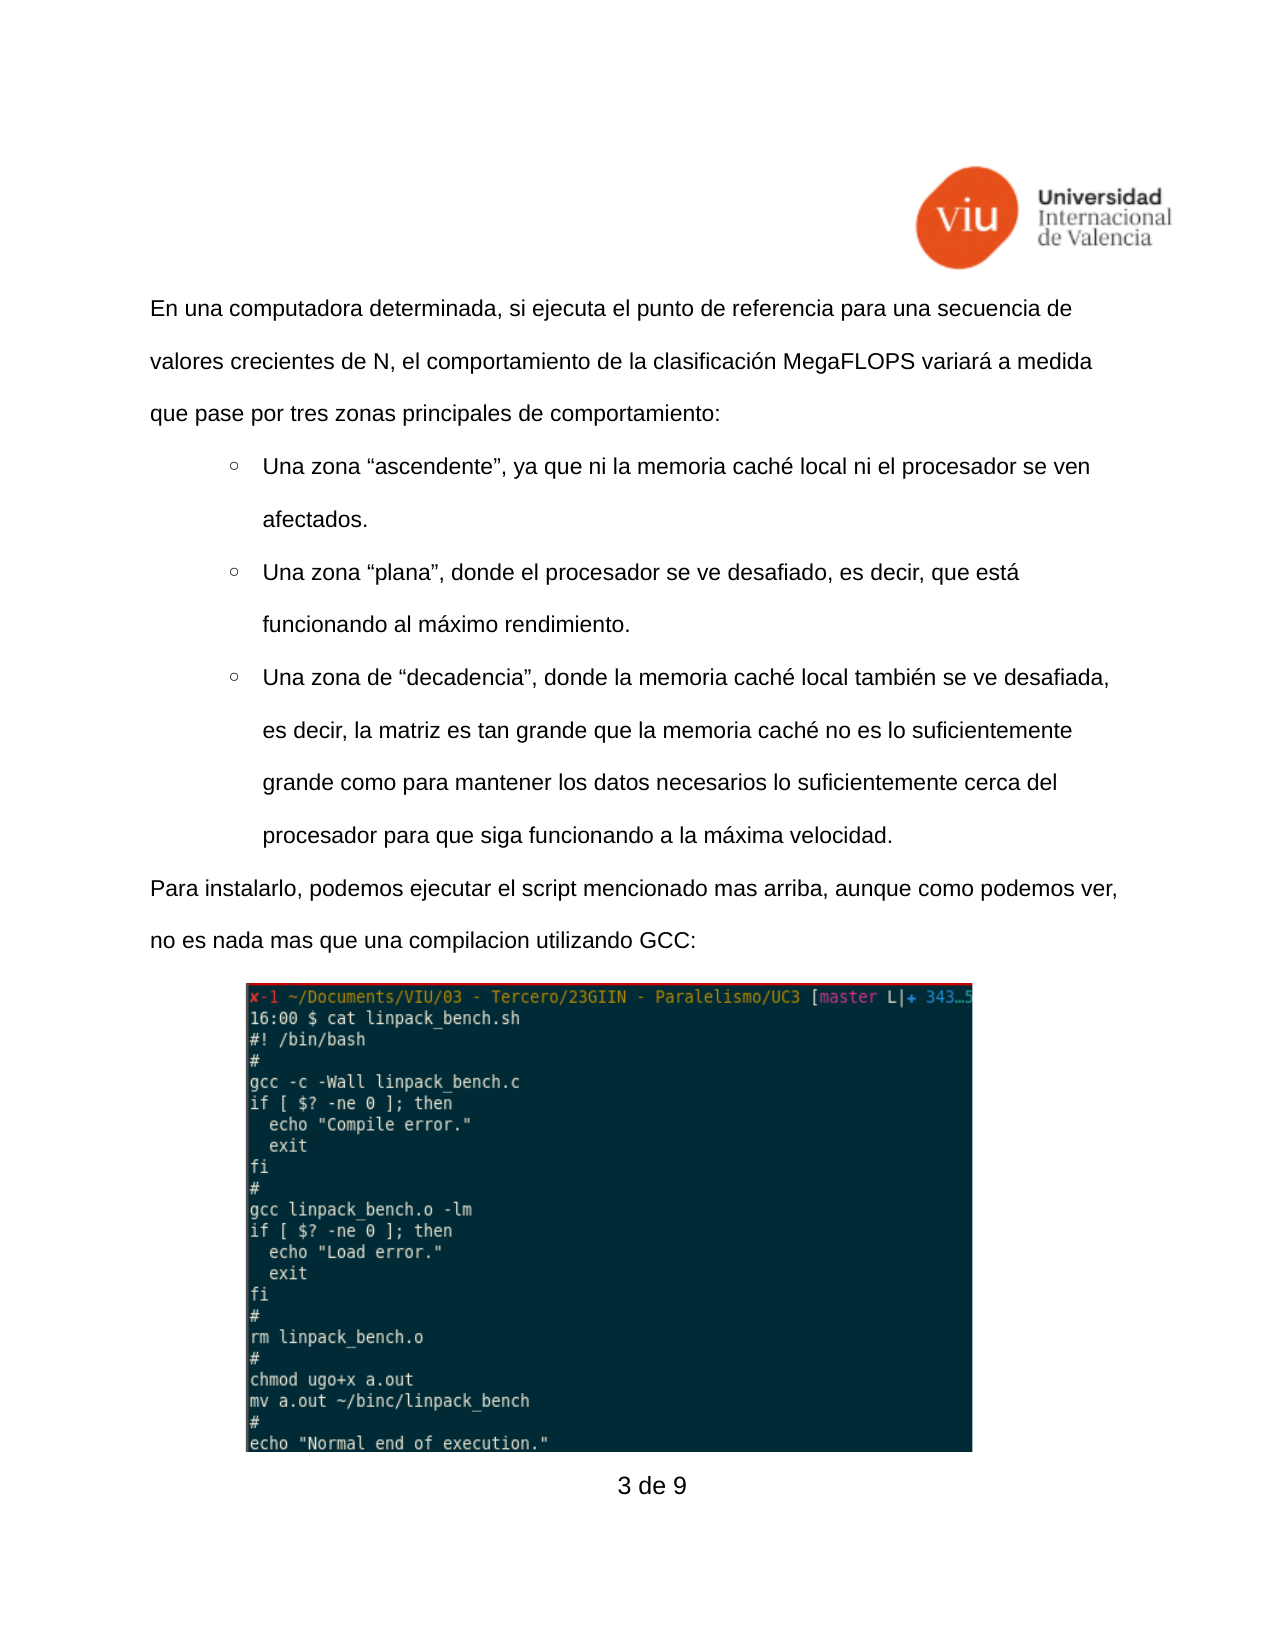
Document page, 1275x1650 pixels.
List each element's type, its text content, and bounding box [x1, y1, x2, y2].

picture [338, 1015, 345, 1024]
picture [483, 1011, 490, 1024]
picture [913, 162, 1175, 274]
picture [338, 1121, 365, 1134]
picture [416, 1015, 422, 1024]
picture [300, 1397, 306, 1406]
picture [377, 1015, 383, 1024]
picture [270, 1372, 296, 1385]
picture [310, 1225, 316, 1236]
picture [261, 1160, 267, 1173]
picture [513, 993, 520, 1002]
picture [416, 1394, 420, 1406]
picture [270, 1270, 278, 1279]
picture [290, 1266, 296, 1279]
picture [386, 1121, 394, 1130]
picture [443, 991, 452, 1002]
picture [434, 1121, 442, 1130]
picture [261, 1206, 267, 1215]
picture [329, 1206, 335, 1215]
picture [319, 1036, 324, 1046]
picture [435, 1397, 442, 1410]
picture [435, 1075, 441, 1087]
picture [329, 1246, 336, 1258]
picture [329, 993, 335, 1002]
picture [271, 1206, 277, 1215]
picture [405, 1121, 413, 1130]
picture [483, 1440, 490, 1449]
picture [492, 991, 500, 1002]
picture [330, 1440, 350, 1449]
picture [445, 1011, 461, 1024]
picture [530, 993, 539, 1002]
picture [271, 991, 277, 1002]
picture [407, 1393, 412, 1406]
picture [464, 1015, 470, 1024]
picture [308, 1437, 326, 1449]
picture [396, 991, 413, 1005]
picture [376, 991, 383, 1002]
picture [252, 1160, 258, 1173]
picture [425, 1224, 442, 1236]
picture [697, 990, 702, 1002]
picture [512, 1078, 518, 1088]
text En una computadora determinada, si ejecuta el punto de referencia para una secuencia de valores crecientes de N, el comportamiento de la clasificación MegaFLOPS variará a medida que pase por tres zonas principales de comportamiento: [150, 295, 1125, 427]
picture [279, 1012, 297, 1024]
picture [396, 1015, 412, 1027]
picture [483, 1394, 509, 1406]
picture [348, 1440, 354, 1449]
picture [850, 991, 856, 1002]
picture [300, 1333, 306, 1343]
picture [310, 1097, 316, 1109]
picture [379, 1075, 383, 1088]
picture [550, 993, 558, 1002]
picture [366, 1225, 375, 1236]
picture [270, 1121, 287, 1130]
picture [560, 991, 567, 1005]
picture [909, 995, 915, 1002]
picture [503, 1015, 509, 1024]
picture [300, 1224, 307, 1238]
picture [301, 1267, 306, 1279]
picture [387, 1075, 393, 1088]
picture [280, 1142, 287, 1151]
picture [522, 1394, 528, 1406]
picture [570, 991, 576, 1002]
picture [328, 1118, 335, 1130]
picture [358, 1330, 374, 1343]
picture [300, 1140, 306, 1149]
picture [474, 1015, 480, 1024]
picture [396, 1397, 401, 1409]
picture [329, 1333, 335, 1343]
picture [396, 1206, 403, 1215]
picture [453, 991, 461, 1002]
picture [338, 1248, 354, 1258]
picture [406, 1248, 412, 1258]
list Una zona de “decadencia”, donde la memoria caché local también se ve desafiada, es decir, la matriz es tan grande que la memoria caché no es lo suficientemente grande como para mantener los datos necesarios lo suficientemente cerca del procesador para que siga funcionando a la máxima velocidad. [225, 664, 1125, 848]
picture [542, 993, 549, 1002]
picture [416, 991, 433, 1002]
picture [387, 1397, 393, 1406]
picture [734, 993, 761, 1002]
picture [820, 993, 837, 1002]
picture [859, 993, 867, 1002]
picture [270, 1142, 278, 1151]
picture [407, 1374, 411, 1385]
picture [299, 1121, 307, 1130]
picture [290, 1202, 296, 1215]
picture [319, 1206, 326, 1219]
picture [717, 990, 721, 1002]
picture [300, 1096, 307, 1111]
picture [763, 991, 799, 1005]
picture [377, 1397, 383, 1406]
picture [309, 1206, 316, 1215]
picture [309, 1333, 325, 1346]
picture [386, 1376, 403, 1385]
picture [329, 1015, 335, 1024]
picture [445, 1227, 451, 1236]
picture [425, 1096, 442, 1109]
picture [357, 1245, 364, 1258]
picture [290, 1245, 296, 1258]
picture [483, 1078, 489, 1088]
picture [387, 1015, 393, 1024]
picture [282, 1330, 287, 1343]
picture [425, 1206, 432, 1215]
picture [416, 1078, 422, 1088]
picture [280, 1033, 287, 1047]
list Una zona “ascendente”, ya que ni la memoria caché local ni el procesador se ven afectados. [225, 453, 1125, 532]
picture [463, 1206, 471, 1215]
picture [309, 1397, 316, 1406]
picture [350, 1075, 354, 1088]
picture [599, 991, 605, 1002]
picture [319, 1395, 325, 1406]
picture [348, 1376, 354, 1385]
picture [426, 1121, 433, 1130]
picture [338, 1227, 355, 1236]
picture [349, 1012, 354, 1024]
picture [871, 993, 877, 1002]
picture [474, 1078, 480, 1087]
picture [512, 1440, 519, 1449]
picture [889, 991, 896, 1002]
picture [367, 1376, 374, 1385]
picture [406, 1202, 412, 1215]
picture [338, 1100, 355, 1109]
picture [396, 1078, 403, 1087]
picture [254, 1287, 258, 1300]
picture [657, 991, 673, 1002]
picture [366, 1097, 375, 1109]
picture [309, 1036, 316, 1045]
picture [261, 1078, 267, 1088]
picture [251, 1376, 258, 1385]
picture [261, 1223, 267, 1236]
picture [425, 1078, 432, 1088]
picture [290, 1032, 297, 1045]
picture [454, 1202, 460, 1215]
picture [387, 993, 393, 1002]
picture [579, 991, 597, 1002]
picture [417, 1248, 423, 1258]
picture [416, 1333, 422, 1343]
picture [512, 1011, 519, 1024]
picture [338, 1330, 346, 1343]
picture [955, 991, 973, 1002]
picture [425, 1011, 433, 1024]
picture [300, 991, 326, 1004]
picture [512, 1397, 518, 1406]
list Una zona “plana”, donde el procesador se ve desafiado, es decir, que está funcionando al máximo rendimiento. [225, 558, 1125, 638]
picture [454, 1075, 471, 1088]
picture [704, 993, 713, 1002]
picture [369, 1011, 374, 1024]
picture [300, 1078, 306, 1088]
picture [387, 1206, 393, 1215]
picture [376, 1440, 384, 1449]
picture [338, 1206, 345, 1215]
picture [445, 1100, 451, 1109]
picture [474, 1440, 480, 1449]
picture [387, 1436, 403, 1449]
picture [454, 1397, 461, 1406]
picture [251, 1078, 258, 1091]
picture [464, 1394, 470, 1406]
picture [280, 1397, 287, 1406]
picture [397, 1248, 404, 1258]
picture [387, 1333, 393, 1343]
picture [327, 1076, 345, 1088]
picture [348, 1036, 354, 1045]
picture [261, 1372, 267, 1385]
picture [388, 1248, 394, 1258]
picture [417, 1121, 423, 1130]
picture [609, 991, 626, 1002]
picture [425, 1397, 432, 1406]
picture [454, 1440, 461, 1449]
picture [253, 1333, 269, 1343]
picture [280, 1440, 287, 1449]
picture [252, 1100, 258, 1109]
picture [396, 1330, 403, 1343]
picture [270, 1248, 287, 1258]
text Para instalarlo, podemos ejecutar el script mencionado mas arriba, aunque como podemos ver, no es nada mas que una compilacion utilizando GCC: [150, 875, 1125, 954]
picture [309, 1011, 316, 1026]
picture [260, 1012, 268, 1024]
picture [338, 993, 374, 1002]
picture [463, 1440, 471, 1449]
picture [328, 1375, 345, 1385]
picture [678, 993, 692, 1002]
picture [417, 1097, 422, 1109]
picture [522, 1440, 528, 1449]
picture [494, 1438, 498, 1449]
picture [377, 1117, 383, 1130]
picture [271, 1436, 277, 1449]
picture [377, 1333, 383, 1343]
picture [446, 1121, 452, 1130]
picture [376, 1248, 384, 1258]
picture [263, 1096, 267, 1109]
picture [435, 991, 441, 1004]
picture [725, 990, 729, 1002]
picture [501, 993, 510, 1002]
picture [252, 1012, 258, 1024]
picture [358, 1394, 365, 1406]
picture [445, 1397, 451, 1406]
picture [280, 1270, 287, 1279]
picture [360, 1436, 364, 1449]
picture [444, 1440, 452, 1449]
picture [493, 1075, 499, 1087]
picture [271, 1078, 277, 1088]
picture [309, 1376, 325, 1389]
picture [245, 983, 973, 1452]
picture [841, 993, 847, 1002]
picture [406, 1078, 413, 1091]
picture [290, 1330, 296, 1343]
picture [415, 1440, 422, 1449]
picture [416, 1225, 422, 1234]
picture [367, 1202, 384, 1215]
picture [358, 1032, 364, 1045]
picture [300, 1248, 306, 1258]
picture [329, 1032, 345, 1045]
picture [522, 993, 528, 1002]
picture [348, 1202, 354, 1215]
picture [290, 1117, 296, 1130]
